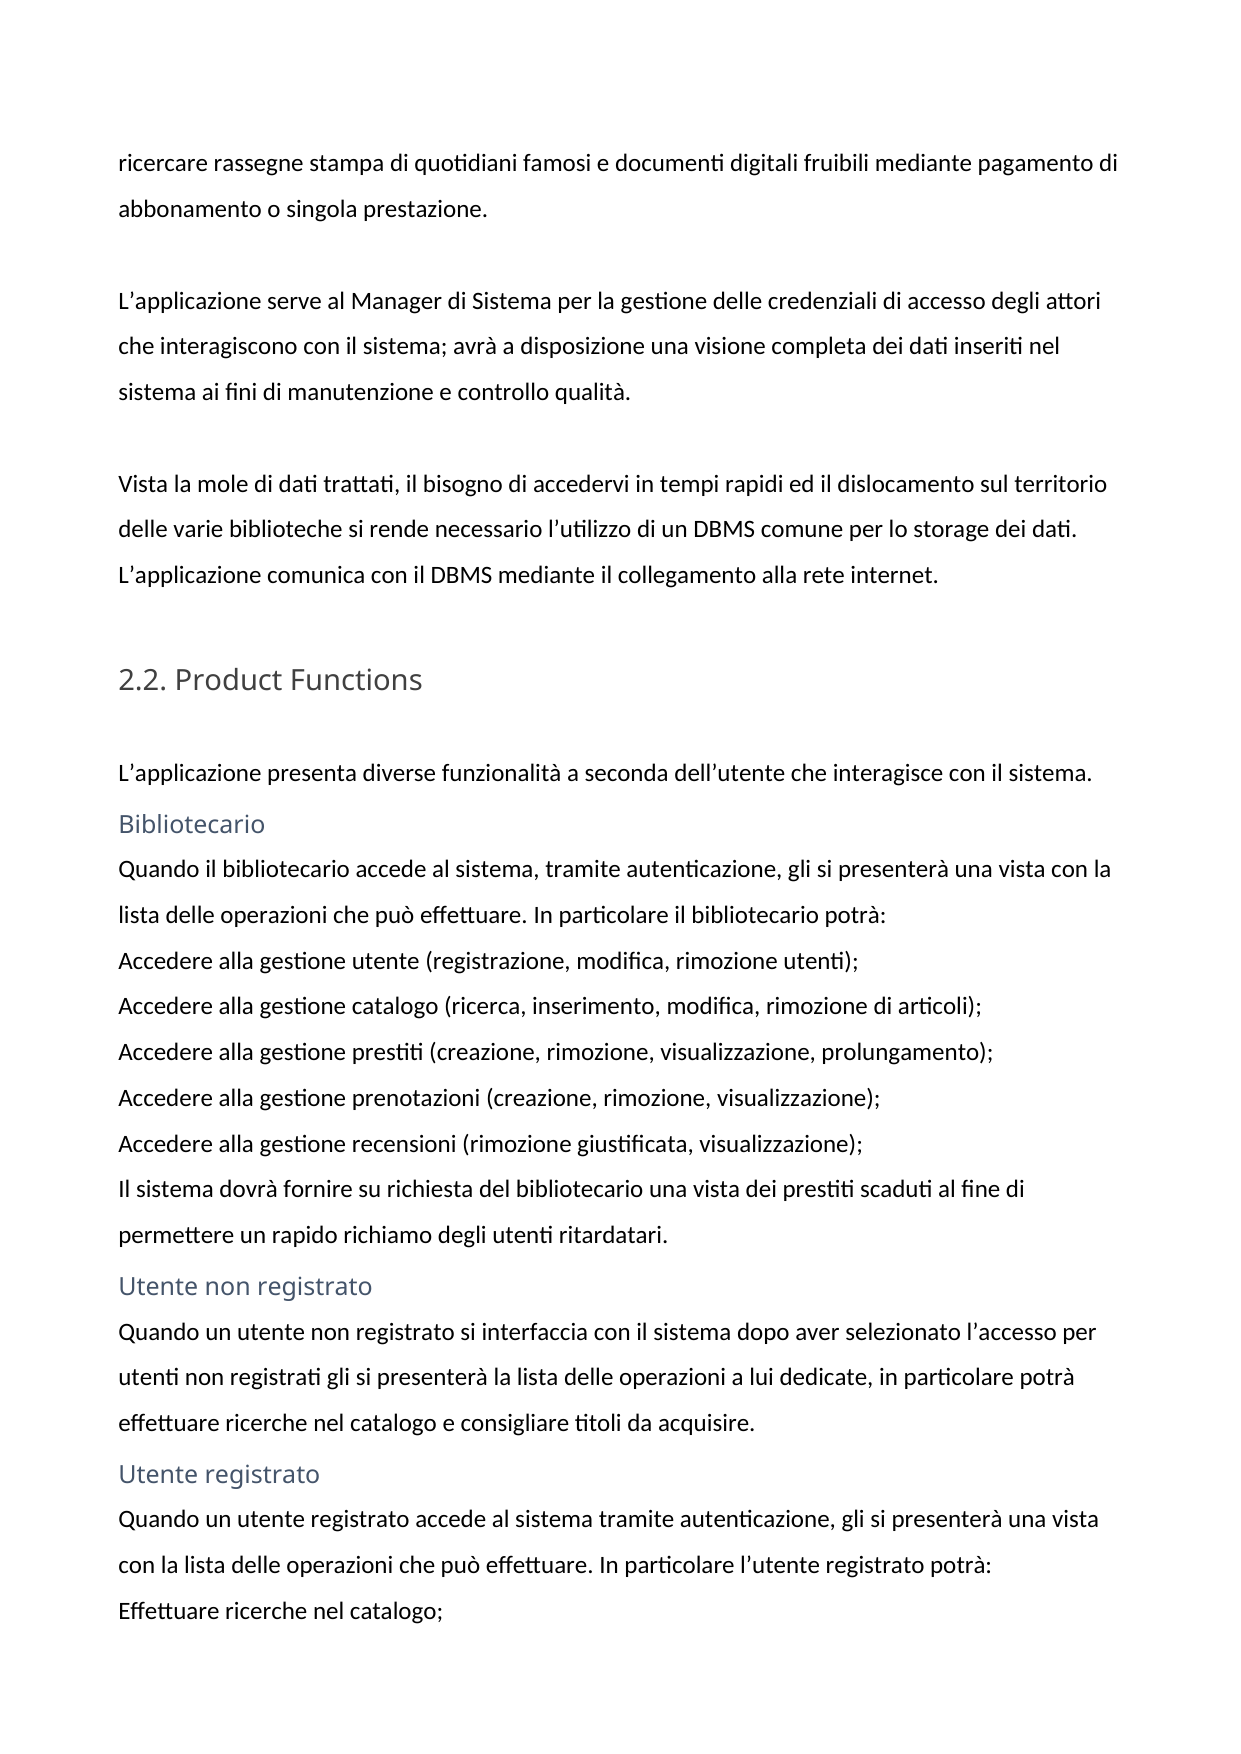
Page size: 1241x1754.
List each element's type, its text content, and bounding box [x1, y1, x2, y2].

text Effettuare ricerche nel catalogo; [118, 1595, 1122, 1626]
text Accedere alla gestione utente (registrazione, modifica, rimozione utenti); [118, 945, 1122, 975]
text Accedere alla gestione recensioni (rimozione giustificata, visualizzazione); [118, 1128, 1122, 1158]
text Quando un utente registrato accede al sistema tramite autenticazione, gli si presenterà una vista con la lista delle operazioni che può effettuare. In particolare l’utente registrato potrà: [118, 1503, 1122, 1580]
text L’applicazione presenta diverse funzionalità a seconda dell’utente che interagisce con il sistema. [118, 757, 1122, 787]
text L’applicazione comunica con il DBMS mediante il collegamento alla rete internet. [118, 559, 1122, 590]
text Quando il bibliotecario accede al sistema, tramite autenticazione, gli si presenterà una vista con la lista delle operazioni che può effettuare. In particolare il bibliotecario potrà: [118, 853, 1122, 929]
subtitle Utente registrato [118, 1457, 1122, 1491]
text Vista la mole di dati trattati, il bisogno di accedervi in tempi rapidi ed il dislocamento sul territorio delle varie biblioteche si rende necessario l’utilizzo di un DBMS comune per lo storage dei dati. [118, 468, 1122, 544]
text ricercare rassegne stampa di quotidiani famosi e documenti digitali fruibili mediante pagamento di abbonamento o singola prestazione. [118, 148, 1122, 224]
text Accedere alla gestione prenotazioni (creazione, rimozione, visualizzazione); [118, 1082, 1122, 1112]
subtitle 2.2. Product Functions [118, 659, 1122, 699]
subtitle Utente non registrato [118, 1269, 1122, 1303]
text Il sistema dovrà fornire su richiesta del bibliotecario una vista dei prestiti scaduti al fine di permettere un rapido richiamo degli utenti ritardatari. [118, 1173, 1122, 1250]
text Quando un utente non registrato si interfaccia con il sistema dopo aver selezionato l’accesso per utenti non registrati gli si presenterà la lista delle operazioni a lui dedicate, in particolare potrà effettuare ricerche nel catalogo e consigliare titoli da acquisire. [118, 1316, 1122, 1438]
text Accedere alla gestione prestiti (creazione, rimozione, visualizzazione, prolungamento); [118, 1036, 1122, 1067]
text L’applicazione serve al Manager di Sistema per la gestione delle credenziali di accesso degli attori che interagiscono con il sistema; avrà a disposizione una visione completa dei dati inseriti nel sistema ai fini di manutenzione e controllo qualità. [118, 285, 1122, 407]
text Accedere alla gestione catalogo (ricerca, inserimento, modifica, rimozione di articoli); [118, 991, 1122, 1021]
subtitle Bibliotecario [118, 807, 1122, 841]
